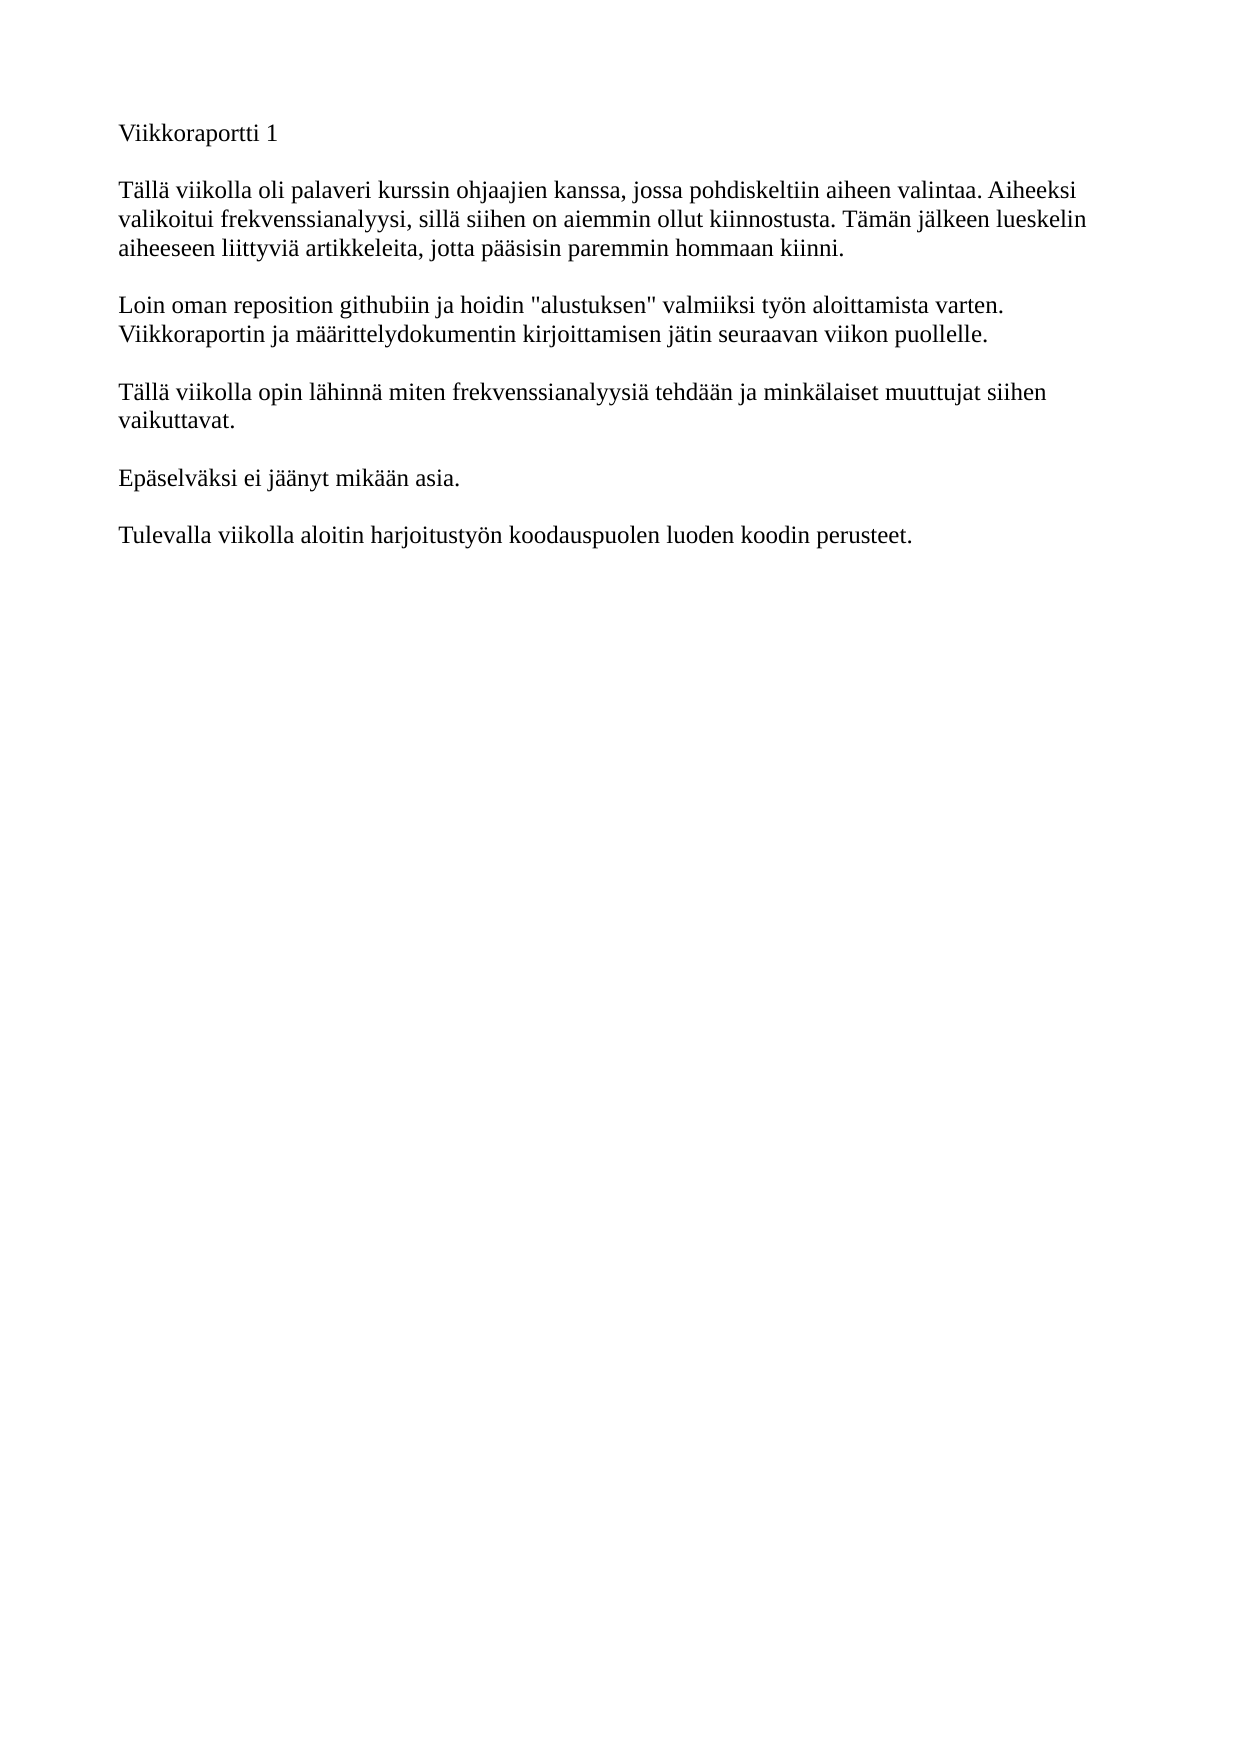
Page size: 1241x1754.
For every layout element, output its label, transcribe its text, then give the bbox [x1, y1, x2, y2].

text Tulevalla viikolla aloitin harjoitustyön koodauspuolen luoden koodin perusteet. [118, 521, 1122, 549]
text Epäselväksi ei jäänyt mikään asia. [118, 463, 1122, 492]
text Loin oman reposition githubiin ja hoidin "alustuksen" valmiiksi työn aloittamista varten. Viikkoraportin ja määrittelydokumentin kirjoittamisen jätin seuraavan viikon puollelle. [118, 291, 1122, 348]
text Tällä viikolla oli palaveri kurssin ohjaajien kanssa, jossa pohdiskeltiin aiheen valintaa. Aiheeksi valikoitui frekvenssianalyysi, sillä siihen on aiemmin ollut kiinnostusta. Tämän jälkeen lueskelin aiheeseen liittyviä artikkeleita, jotta pääsisin paremmin hommaan kiinni. [118, 176, 1122, 262]
text Viikkoraportti 1 [118, 118, 1122, 147]
text Tällä viikolla opin lähinnä miten frekvenssianalyysiä tehdään ja minkälaiset muuttujat siihen vaikuttavat. [118, 377, 1122, 434]
